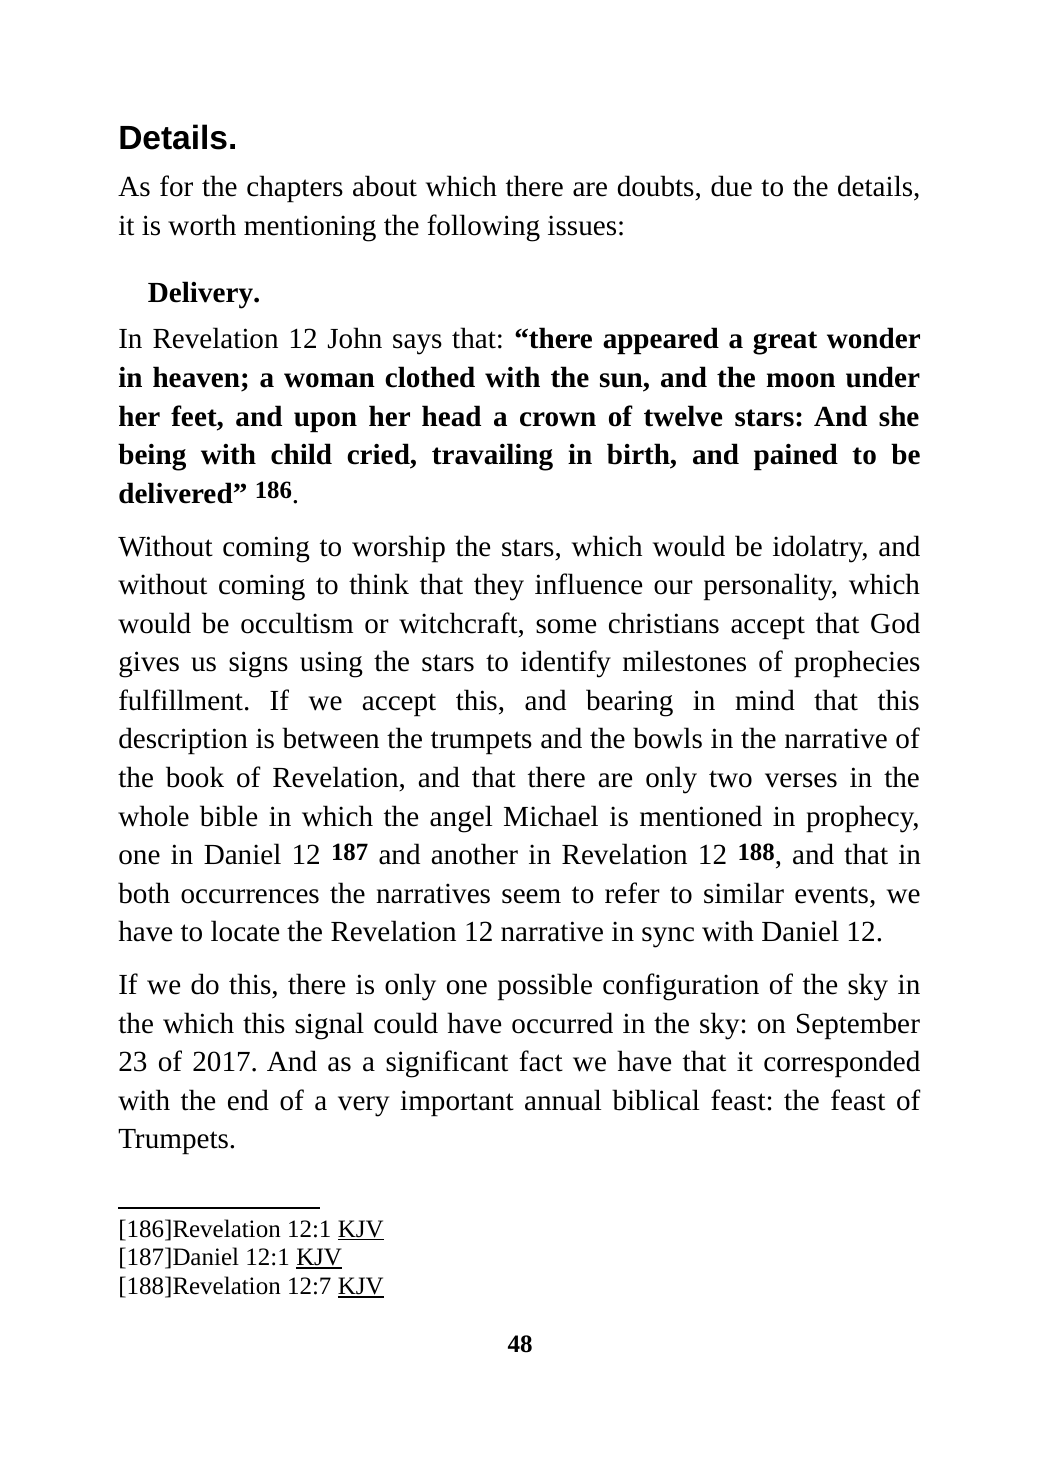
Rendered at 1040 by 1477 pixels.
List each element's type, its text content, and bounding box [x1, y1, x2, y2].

text If we do this, there is only one possible configuration of the sky in the which this signal could have occurred in the sky: on September 23 of 2017. And as a significant fact we have that it corresponded with the end of a very important annual biblical feast: the feast of Trumpets. [118, 967, 921, 1155]
text As for the chapters about which there are doubts, due to the details, it is worth mentioning the following issues: [118, 169, 921, 241]
text In Revelation 12 John says that: “there appeared a great wonder in heaven; a woman clothed with the sun, and the moon under her feet, and upon her head a crown of twelve stars: And she being with child cried, travailing in birth, and pained to be delivered” . [118, 322, 921, 509]
text Daniel 12:1 KJV [118, 1242, 921, 1271]
subtitle Details. [118, 118, 921, 157]
text Revelation 12:1 KJV [118, 1214, 921, 1242]
text Revelation 12:7 KJV [118, 1271, 921, 1300]
text Without coming to worship the stars, which would be idolatry, and without coming to think that they influence our personality, which would be occultism or witchcraft, some christians accept that God gives us signs using the stars to identify milestones of prophecies fulfillment. If we accept this, and bearing in mind that this description is between the trumpets and the bowls in the narrative of the book of Revelation, and that there are only two verses in the whole bible in which the angel Michael is mentioned in prophecy, one in Daniel 12 and another in Revelation 12 , and that in both occurrences the narratives seem to refer to similar events, we have to locate the Revelation 12 narrative in sync with Daniel 12. [118, 529, 921, 948]
subtitle Delivery. [148, 276, 921, 309]
